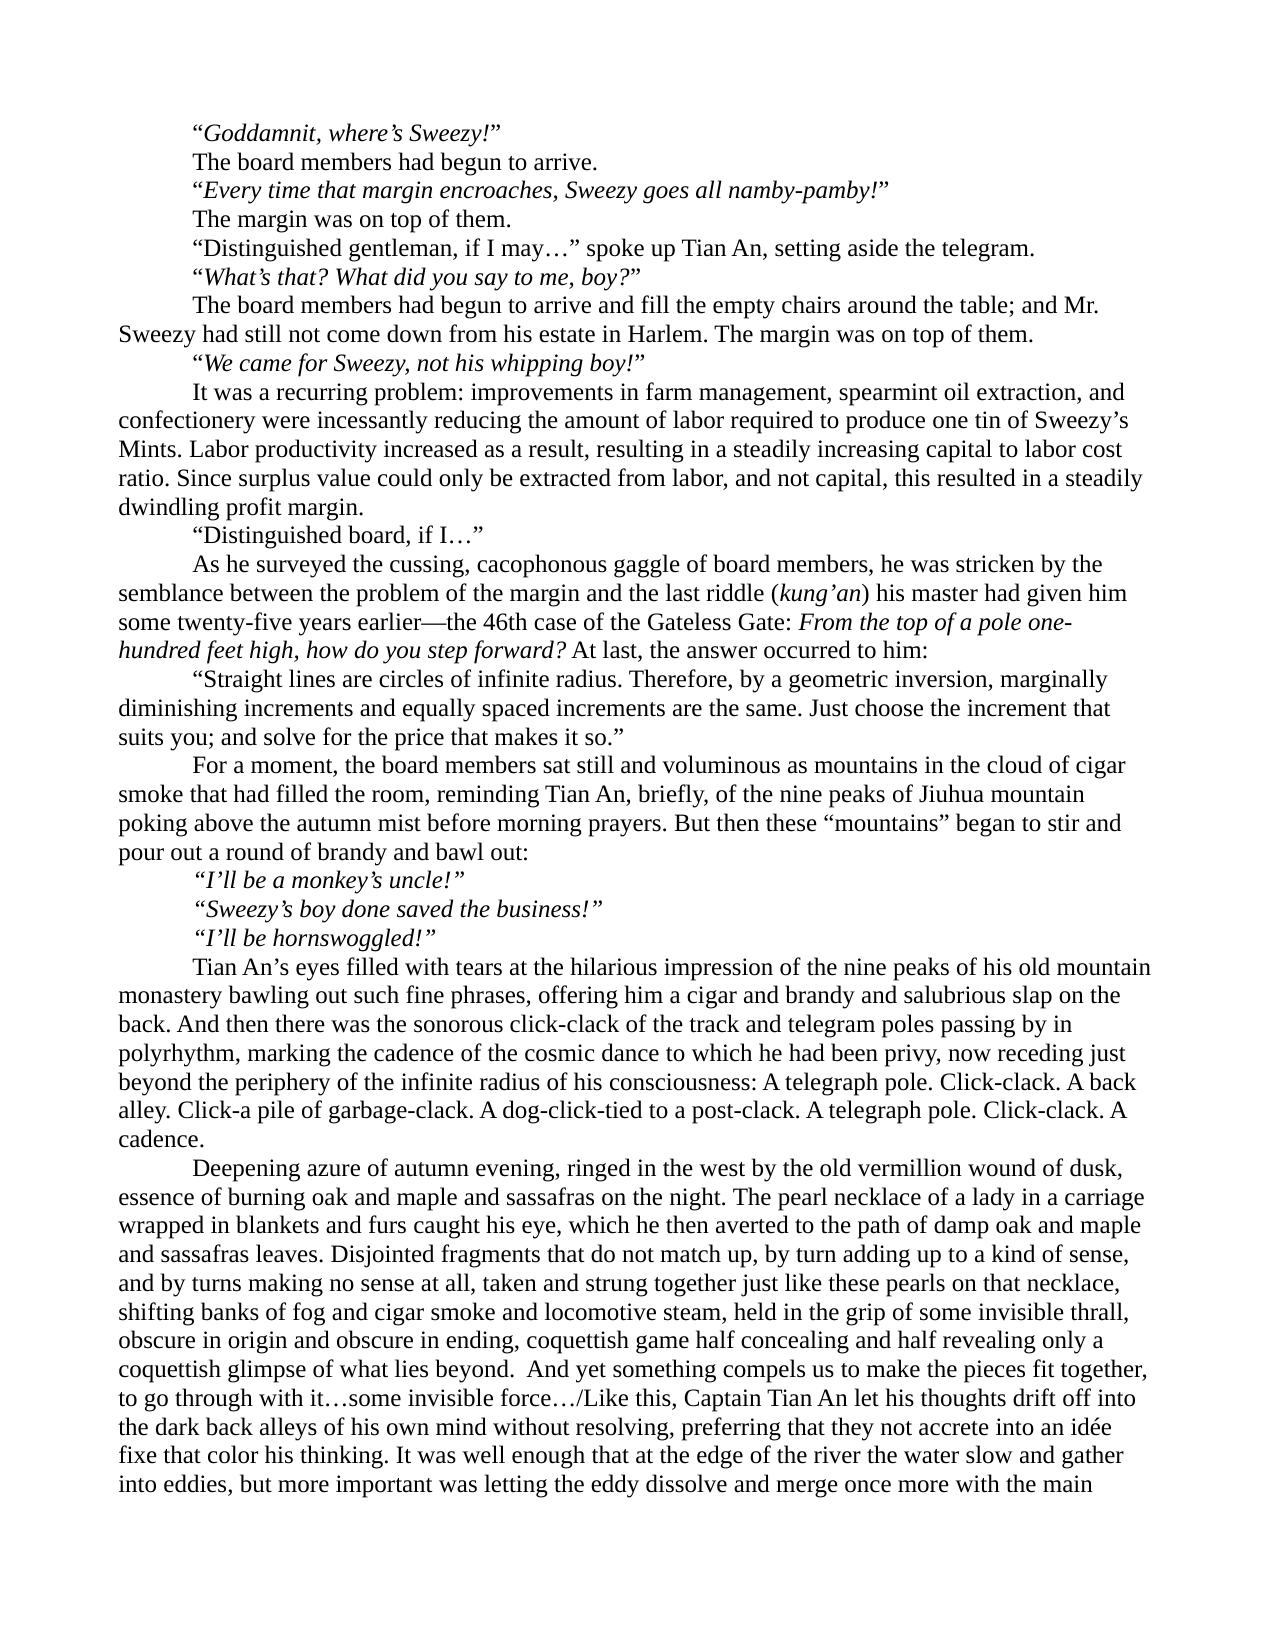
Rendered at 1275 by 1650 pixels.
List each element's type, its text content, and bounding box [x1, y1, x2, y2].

text It was a recurring problem: improvements in farm management, spearmint oil extraction, and confectionery were incessantly reducing the amount of labor required to produce one tin of Sweezy’s Mints. Labor productivity increased as a result, resulting in a steadily increasing capital to labor cost ratio. Since surplus value could only be extracted from labor, and not capital, this resulted in a steadily dwindling profit margin. [118, 377, 1157, 521]
text “Distinguished board, if I…” [118, 521, 1157, 549]
text “Sweezy’s boy done saved the business!” [118, 894, 1157, 923]
text “I’ll be a monkey’s uncle!” [118, 866, 1157, 894]
text “Straight lines are circles of infinite radius. Therefore, by a geometric inversion, marginally diminishing increments and equally spaced increments are the same. Just choose the increment that suits you; and solve for the price that makes it so.” [118, 664, 1157, 751]
text “Goddamnit, where’s Sweezy!” [118, 118, 1157, 147]
text The margin was on top of them. [118, 204, 1157, 233]
text “We came for Sweezy, not his whipping boy!” [118, 348, 1157, 377]
text For a moment, the board members sat still and voluminous as mountains in the cloud of cigar smoke that had filled the room, reminding Tian An, briefly, of the nine peaks of Jiuhua mountain poking above the autumn mist before morning prayers. But then these “mountains” began to stir and pour out a round of brandy and bawl out: [118, 751, 1157, 866]
text The board members had begun to arrive. [118, 147, 1157, 176]
text Tian An’s eyes filled with tears at the hilarious impression of the nine peaks of his old mountain monastery bawling out such fine phrases, offering him a cigar and brandy and salubrious slap on the back. And then there was the sonorous click-clack of the track and telegram poles passing by in polyrhythm, marking the cadence of the cosmic dance to which he had been privy, now receding just beyond the periphery of the infinite radius of his consciousness: A telegraph pole. Click-clack. A back alley. Click-a pile of garbage-clack. A dog-click-tied to a post-clack. A telegraph pole. Click-clack. A cadence. [118, 952, 1157, 1153]
text As he surveyed the cussing, cacophonous gaggle of board members, he was stricken by the semblance between the problem of the margin and the last riddle (kung’an) his master had given him some twenty-five years earlier—the 46th case of the Gateless Gate: From the top of a pole one-hundred feet high, how do you step forward? At last, the answer occurred to him: [118, 549, 1157, 664]
text The board members had begun to arrive and fill the empty chairs around the table; and Mr. Sweezy had still not come down from his estate in Harlem. The margin was on top of them. [118, 291, 1157, 348]
text Deepening azure of autumn evening, ringed in the west by the old vermillion wound of dusk, essence of burning oak and maple and sassafras on the night. The pearl necklace of a lady in a carriage wrapped in blankets and furs caught his eye, which he then averted to the path of damp oak and maple and sassafras leaves. Disjointed fragments that do not match up, by turn adding up to a kind of sense, and by turns making no sense at all, taken and strung together just like these pearls on that necklace, shifting banks of fog and cigar smoke and locomotive steam, held in the grip of some invisible thrall, obscure in origin and obscure in ending, coquettish game half concealing and half revealing only a coquettish glimpse of what lies beyond. And yet something compels us to make the pieces fit together, to go through with it…some invisible force…/Like this, Captain Tian An let his thoughts drift off into the dark back alleys of his own mind without resolving, preferring that they not accrete into an idée fixe that color his thinking. It was well enough that at the edge of the river the water slow and gather into eddies, but more important was letting the eddy dissolve and merge once more with the main [118, 1153, 1157, 1498]
text “Distinguished gentleman, if I may…” spoke up Tian An, setting aside the telegram. [118, 233, 1157, 262]
text “What’s that? What did you say to me, boy?” [118, 262, 1157, 291]
text “I’ll be hornswoggled!” [118, 923, 1157, 952]
text “Every time that margin encroaches, Sweezy goes all namby-pamby!” [118, 176, 1157, 204]
